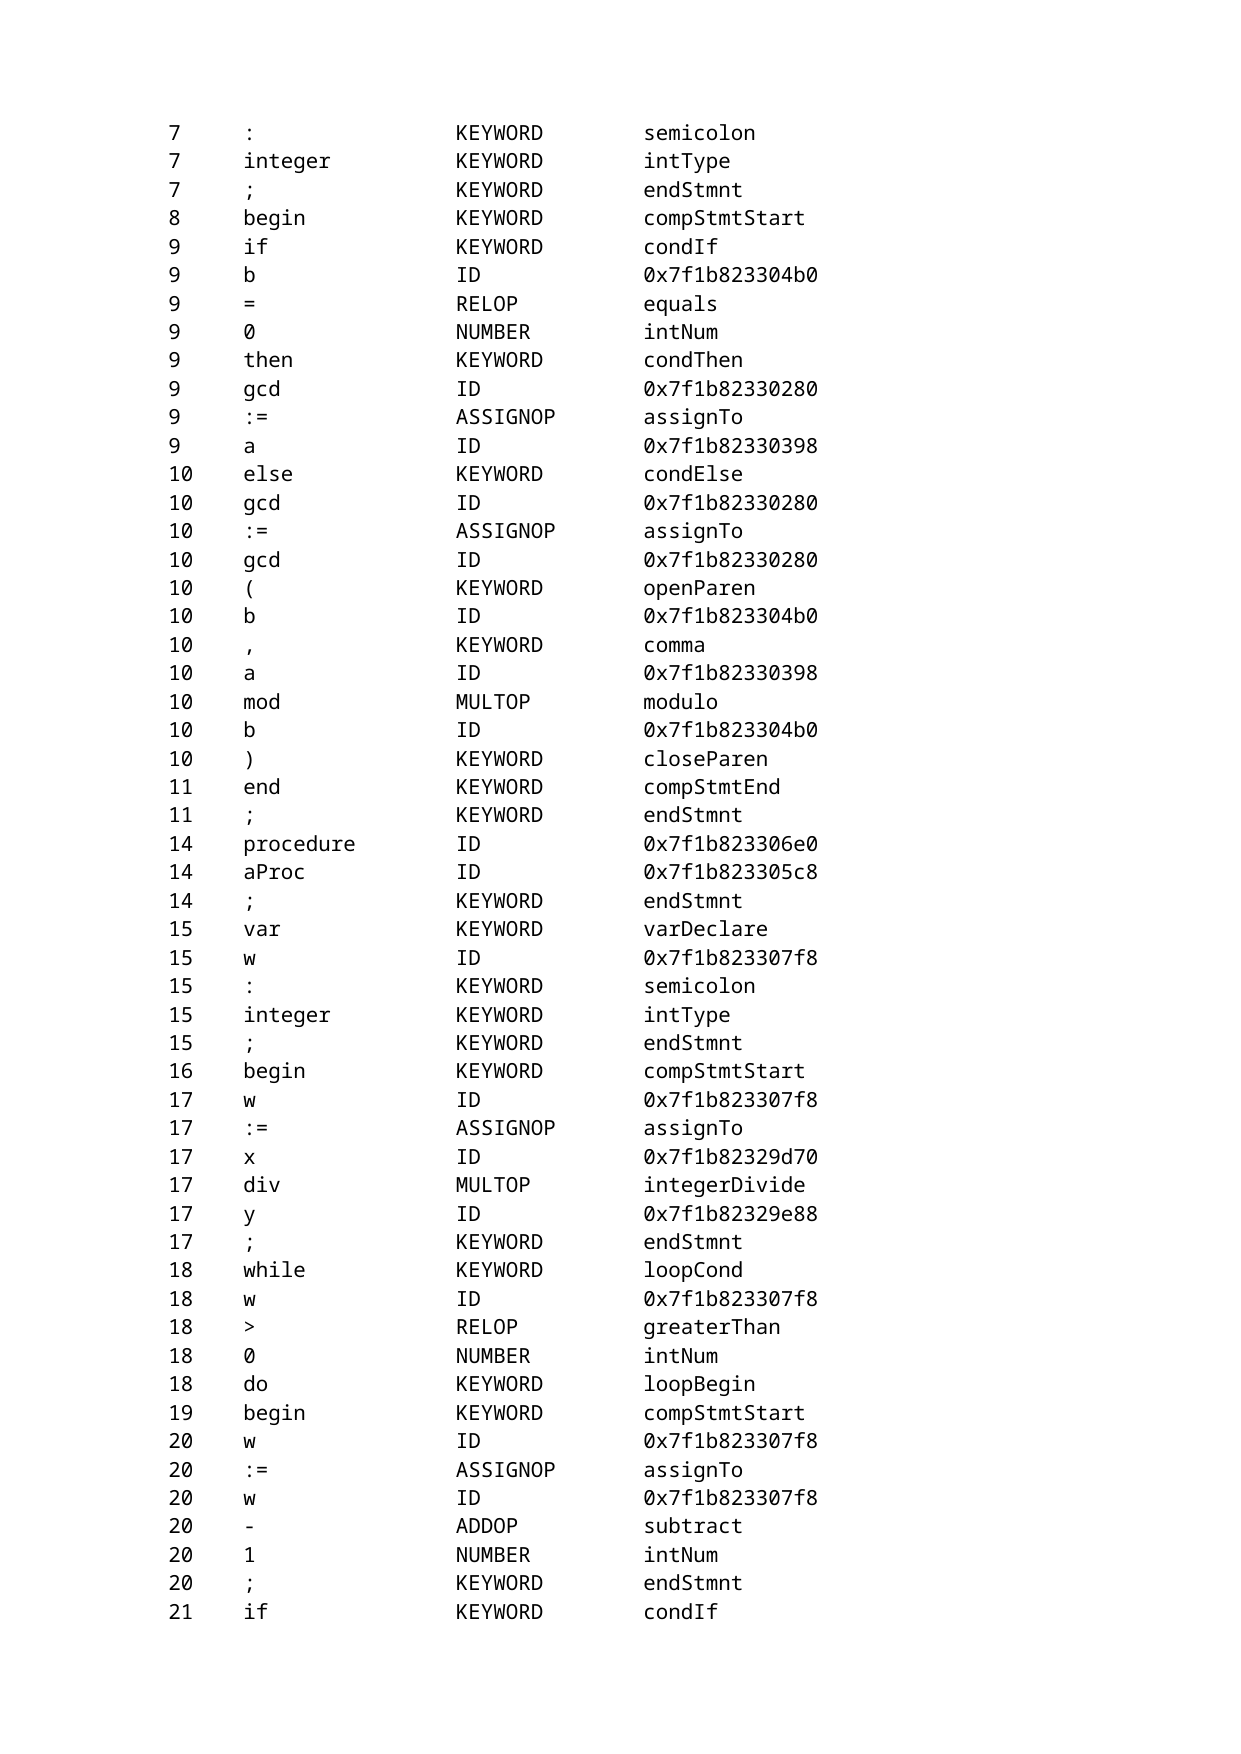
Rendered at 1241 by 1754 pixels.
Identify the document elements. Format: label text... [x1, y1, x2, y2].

text 14 procedure ID 0x7f1b823306e0 [118, 829, 1122, 857]
text 20 ; KEYWORD endStmnt [118, 1568, 1122, 1597]
text 15 w ID 0x7f1b823307f8 [118, 943, 1122, 971]
text 17 w ID 0x7f1b823307f8 [118, 1085, 1122, 1113]
text 7 integer KEYWORD intType [118, 147, 1122, 175]
text 10 b ID 0x7f1b823304b0 [118, 715, 1122, 744]
text 9 then KEYWORD condThen [118, 346, 1122, 374]
text 20 := ASSIGNOP assignTo [118, 1455, 1122, 1483]
text 8 begin KEYWORD compStmtStart [118, 203, 1122, 232]
text 14 aProc ID 0x7f1b823305c8 [118, 857, 1122, 886]
text 9 b ID 0x7f1b823304b0 [118, 260, 1122, 289]
text 10 ( KEYWORD openParen [118, 573, 1122, 602]
text 9 if KEYWORD condIf [118, 232, 1122, 260]
text 20 - ADDOP subtract [118, 1512, 1122, 1540]
text 20 1 NUMBER intNum [118, 1540, 1122, 1568]
text 14 ; KEYWORD endStmnt [118, 886, 1122, 914]
text 11 end KEYWORD compStmtEnd [118, 772, 1122, 801]
text 18 w ID 0x7f1b823307f8 [118, 1284, 1122, 1312]
text 19 begin KEYWORD compStmtStart [118, 1398, 1122, 1426]
text 17 div MULTOP integerDivide [118, 1170, 1122, 1199]
text 15 var KEYWORD varDeclare [118, 914, 1122, 943]
text 21 if KEYWORD condIf [118, 1597, 1122, 1625]
text 15 integer KEYWORD intType [118, 1000, 1122, 1028]
text 10 b ID 0x7f1b823304b0 [118, 602, 1122, 630]
text 7 ; KEYWORD endStmnt [118, 175, 1122, 203]
text 11 ; KEYWORD endStmnt [118, 801, 1122, 829]
text 9 := ASSIGNOP assignTo [118, 402, 1122, 431]
text 10 := ASSIGNOP assignTo [118, 516, 1122, 545]
text 17 := ASSIGNOP assignTo [118, 1113, 1122, 1142]
text 9 gcd ID 0x7f1b82330280 [118, 374, 1122, 402]
text 18 do KEYWORD loopBegin [118, 1369, 1122, 1398]
text 10 ) KEYWORD closeParen [118, 744, 1122, 772]
text 20 w ID 0x7f1b823307f8 [118, 1426, 1122, 1455]
text 17 y ID 0x7f1b82329e88 [118, 1199, 1122, 1227]
text 9 0 NUMBER intNum [118, 317, 1122, 346]
text 10 else KEYWORD condElse [118, 459, 1122, 488]
text 10 gcd ID 0x7f1b82330280 [118, 488, 1122, 516]
text 18 > RELOP greaterThan [118, 1312, 1122, 1341]
text 17 ; KEYWORD endStmnt [118, 1227, 1122, 1256]
text 9 = RELOP equals [118, 289, 1122, 317]
text 18 while KEYWORD loopCond [118, 1256, 1122, 1284]
text 10 gcd ID 0x7f1b82330280 [118, 545, 1122, 573]
text 18 0 NUMBER intNum [118, 1341, 1122, 1369]
text 10 mod MULTOP modulo [118, 687, 1122, 715]
text 17 x ID 0x7f1b82329d70 [118, 1142, 1122, 1170]
text 20 w ID 0x7f1b823307f8 [118, 1483, 1122, 1512]
text 7 : KEYWORD semicolon [118, 118, 1122, 147]
text 15 : KEYWORD semicolon [118, 971, 1122, 1000]
text 15 ; KEYWORD endStmnt [118, 1028, 1122, 1057]
text 16 begin KEYWORD compStmtStart [118, 1057, 1122, 1085]
text 10 , KEYWORD comma [118, 630, 1122, 658]
text 10 a ID 0x7f1b82330398 [118, 658, 1122, 687]
text 9 a ID 0x7f1b82330398 [118, 431, 1122, 459]
